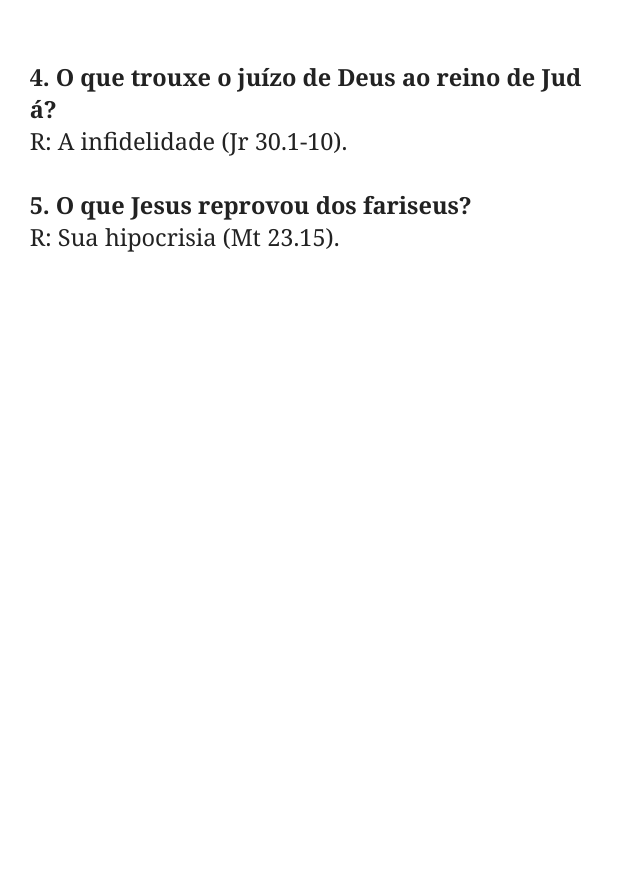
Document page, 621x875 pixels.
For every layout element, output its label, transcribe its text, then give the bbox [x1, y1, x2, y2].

text 4. O que trouxe o juízo de Deus ao reino de Judá? [29, 61, 591, 125]
text R: A infidelidade (Jr 30.1-10). [29, 125, 591, 157]
text R: Sua hipocrisia (Mt 23.15). [29, 221, 591, 253]
text 5. O que Jesus reprovou dos fariseus? [29, 189, 591, 221]
